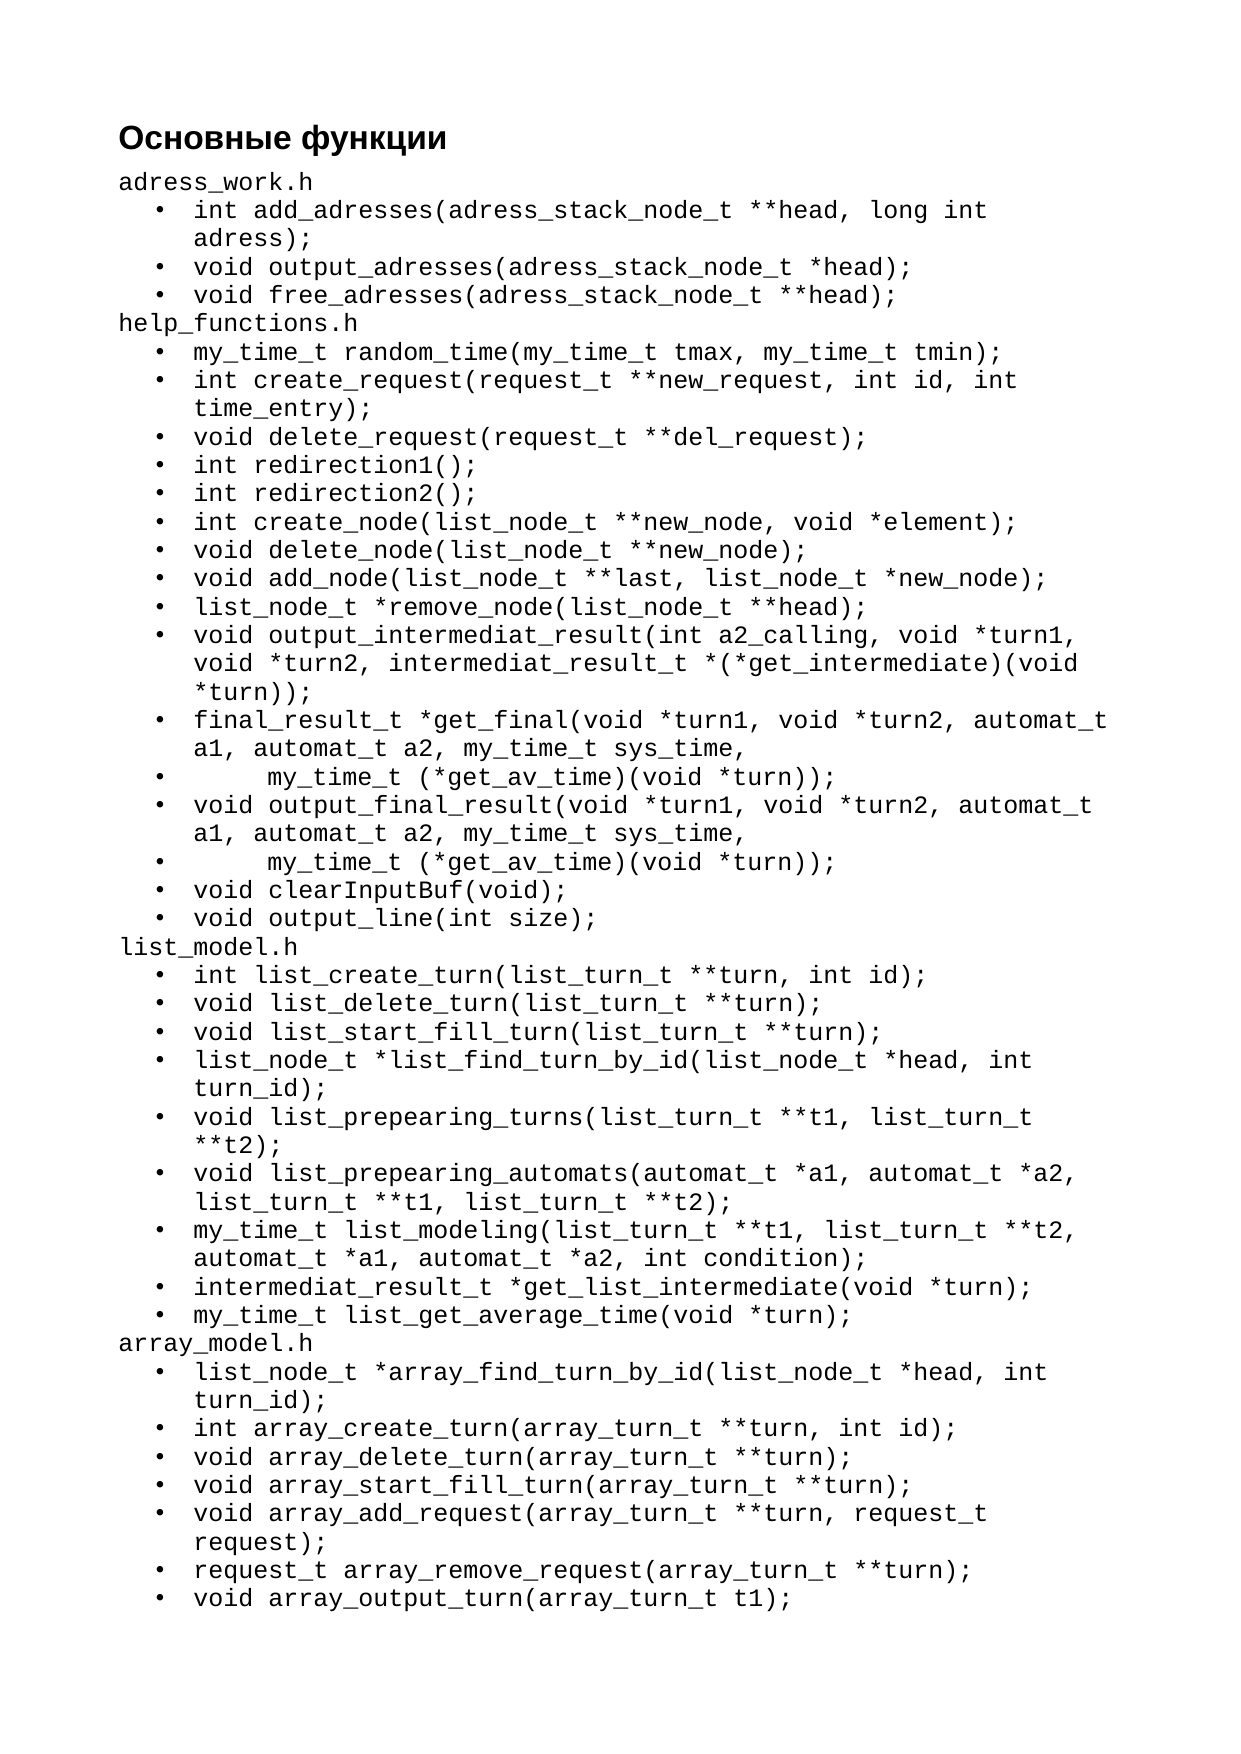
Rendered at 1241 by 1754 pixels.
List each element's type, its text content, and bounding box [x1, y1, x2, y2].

text help_functions.h [118, 311, 1122, 339]
subtitle Основные функции [118, 118, 1122, 157]
text list_model.h [118, 934, 1122, 963]
list void output_intermediat_result(int a2_calling, void *turn1, void *turn2, intermediat_result_t *(*get_intermediate)(void *turn)); [156, 623, 1122, 708]
list void clearInputBuf(void); [156, 878, 1122, 906]
list my_time_t (*get_av_time)(void *turn)); [156, 764, 1122, 793]
list int add_adresses(adress_stack_node_t **head, long int adress); [156, 198, 1122, 254]
list void array_output_turn(array_turn_t t1); [156, 1586, 1122, 1614]
list my_time_t list_get_average_time(void *turn); [156, 1303, 1122, 1331]
list void list_start_fill_turn(list_turn_t **turn); [156, 1019, 1122, 1048]
list int array_create_turn(array_turn_t **turn, int id); [156, 1416, 1122, 1444]
list void array_start_fill_turn(array_turn_t **turn); [156, 1473, 1122, 1501]
list list_node_t *array_find_turn_by_id(list_node_t *head, int turn_id); [156, 1359, 1122, 1416]
list void add_node(list_node_t **last, list_node_t *new_node); [156, 566, 1122, 594]
list int create_request(request_t **new_request, int id, int time_entry); [156, 368, 1122, 424]
list void list_prepearing_turns(list_turn_t **t1, list_turn_t **t2); [156, 1104, 1122, 1161]
list void output_adresses(adress_stack_node_t *head); [156, 254, 1122, 283]
list list_node_t *list_find_turn_by_id(list_node_t *head, int turn_id); [156, 1048, 1122, 1104]
list my_time_t list_modeling(list_turn_t **t1, list_turn_t **t2, automat_t *a1, automat_t *a2, int condition); [156, 1218, 1122, 1274]
list void list_delete_turn(list_turn_t **turn); [156, 991, 1122, 1019]
list void delete_node(list_node_t **new_node); [156, 538, 1122, 566]
list int redirection2(); [156, 481, 1122, 509]
list final_result_t *get_final(void *turn1, void *turn2, automat_t a1, automat_t a2, my_time_t sys_time, [156, 708, 1122, 764]
list list_node_t *remove_node(list_node_t **head); [156, 594, 1122, 623]
text array_model.h [118, 1331, 1122, 1359]
list my_time_t random_time(my_time_t tmax, my_time_t tmin); [156, 339, 1122, 368]
list int redirection1(); [156, 453, 1122, 481]
list void free_adresses(adress_stack_node_t **head); [156, 283, 1122, 311]
list void array_delete_turn(array_turn_t **turn); [156, 1444, 1122, 1473]
list void list_prepearing_automats(automat_t *a1, automat_t *a2, list_turn_t **t1, list_turn_t **t2); [156, 1161, 1122, 1218]
list my_time_t (*get_av_time)(void *turn)); [156, 849, 1122, 878]
list void delete_request(request_t **del_request); [156, 424, 1122, 453]
list request_t array_remove_request(array_turn_t **turn); [156, 1558, 1122, 1586]
list void output_line(int size); [156, 906, 1122, 934]
list intermediat_result_t *get_list_intermediate(void *turn); [156, 1274, 1122, 1303]
text adress_work.h [118, 169, 1122, 198]
list int create_node(list_node_t **new_node, void *element); [156, 509, 1122, 538]
list void array_add_request(array_turn_t **turn, request_t request); [156, 1501, 1122, 1558]
list void output_final_result(void *turn1, void *turn2, automat_t a1, automat_t a2, my_time_t sys_time, [156, 793, 1122, 849]
list int list_create_turn(list_turn_t **turn, int id); [156, 963, 1122, 991]
